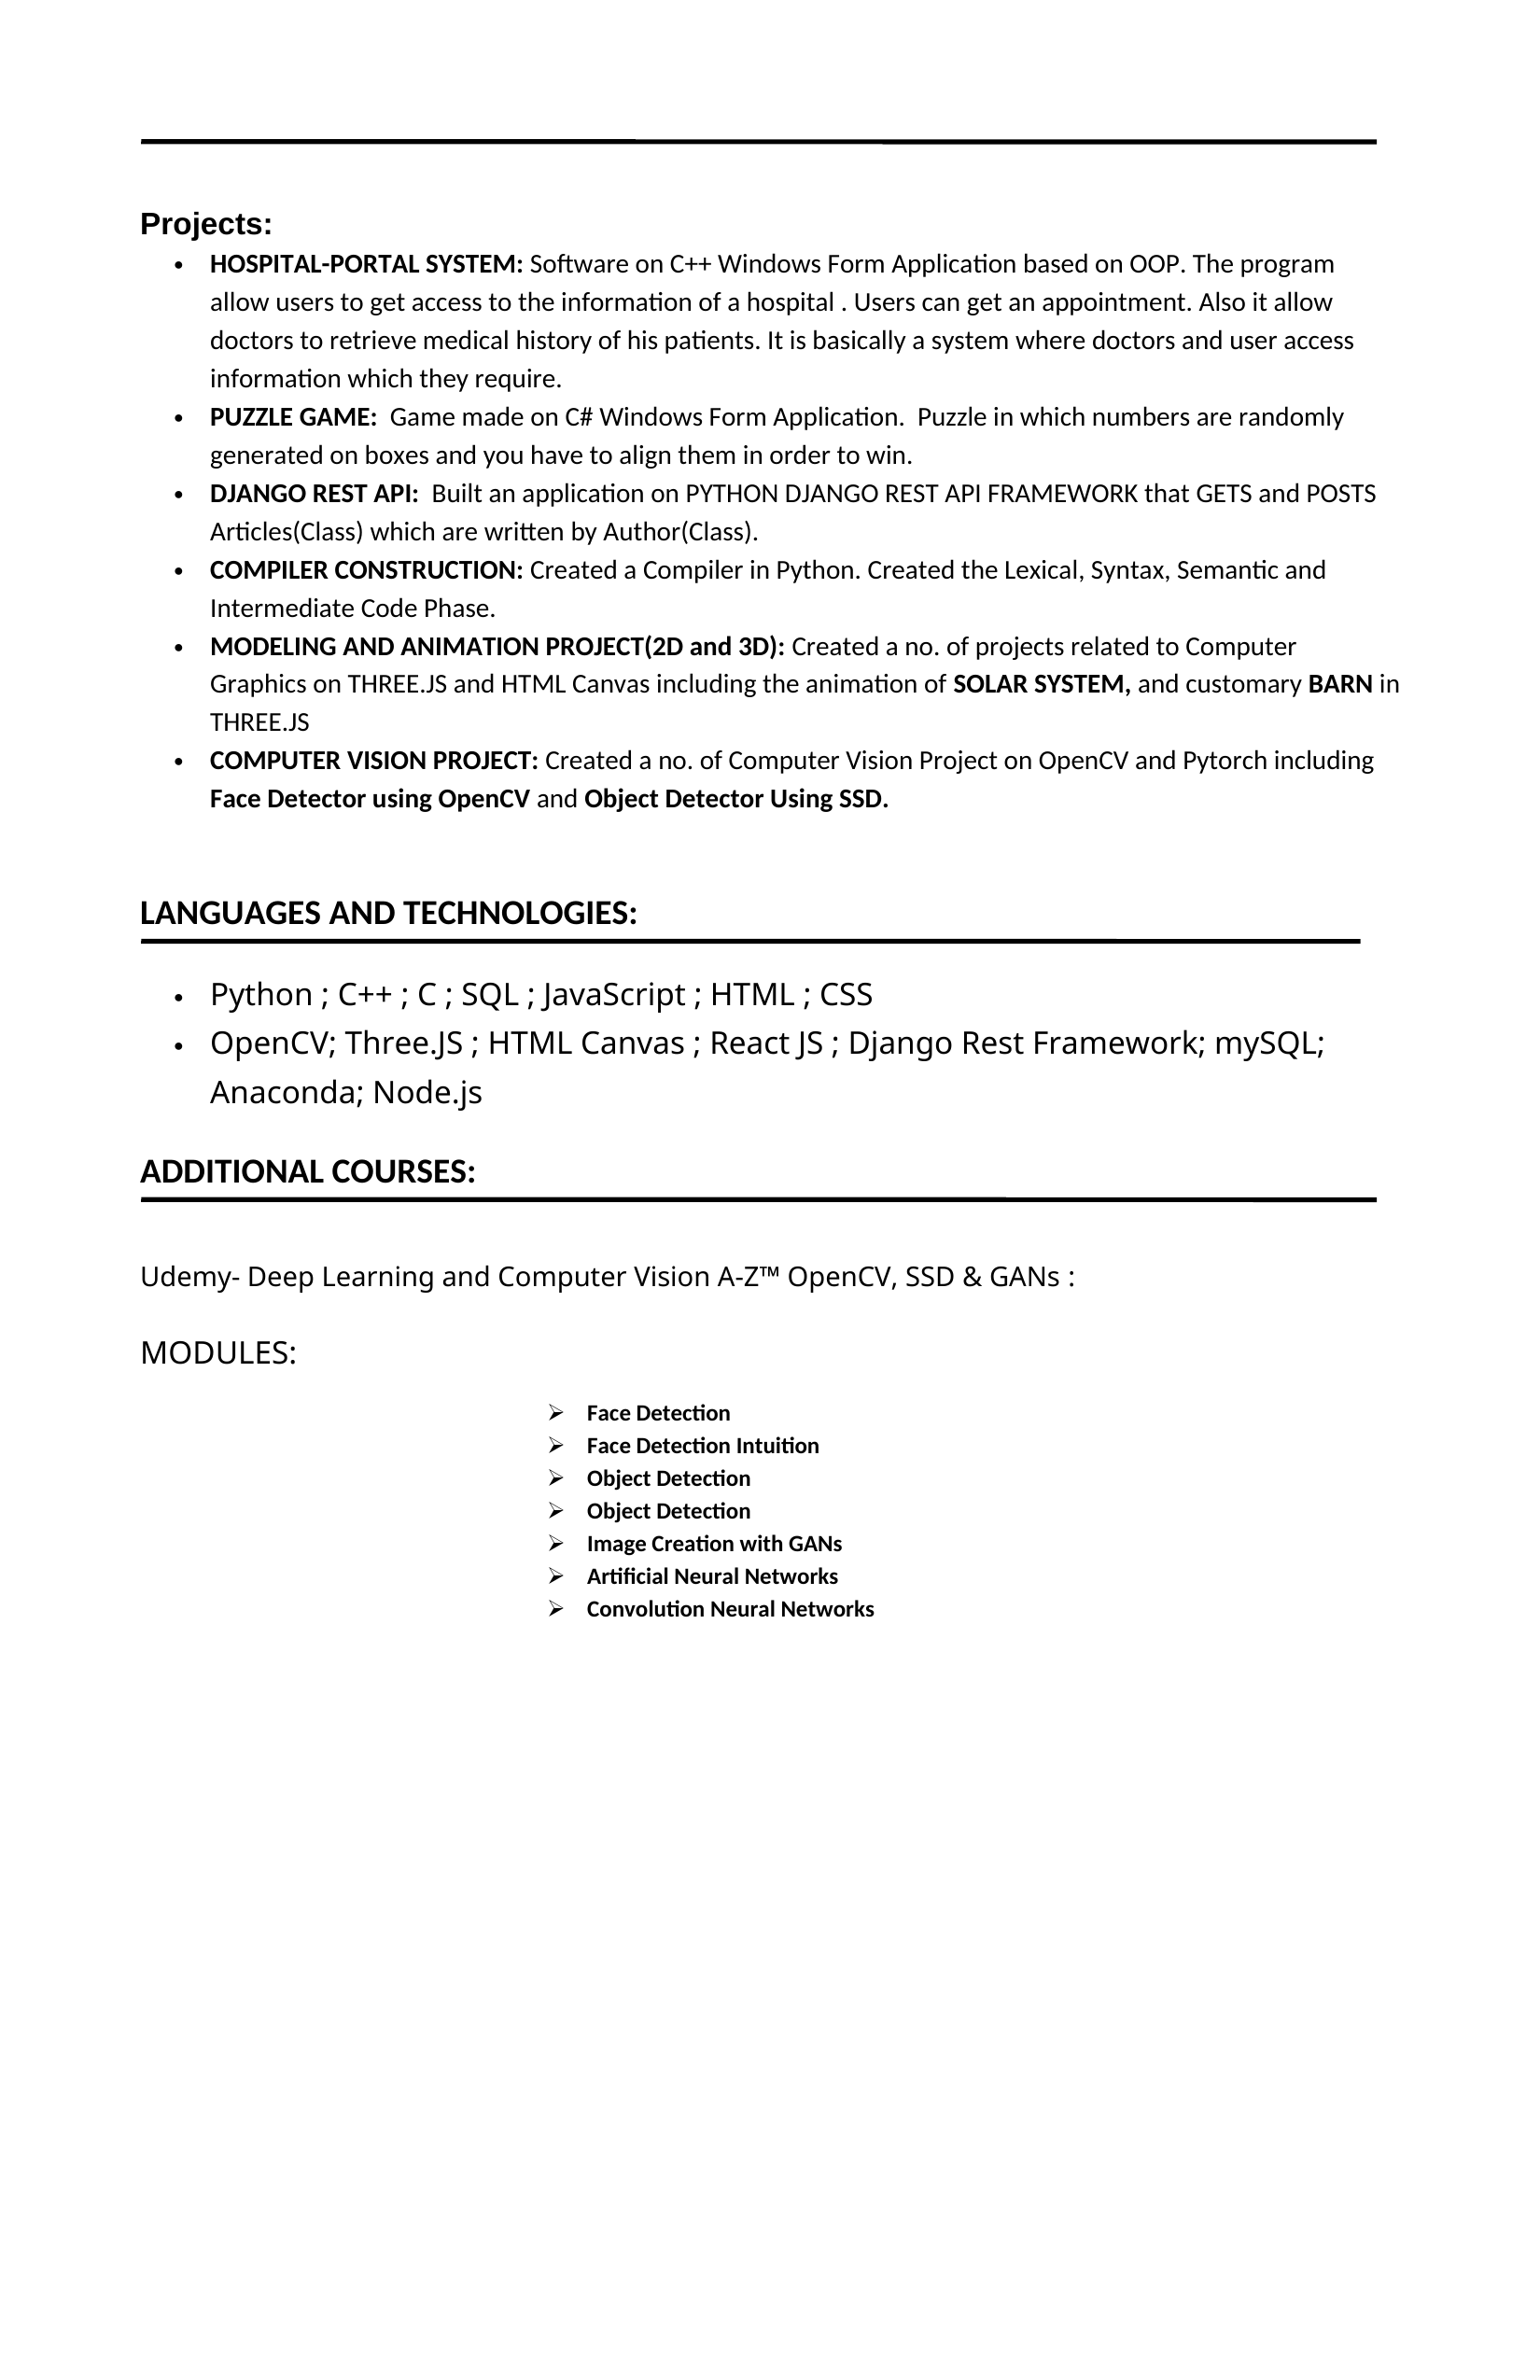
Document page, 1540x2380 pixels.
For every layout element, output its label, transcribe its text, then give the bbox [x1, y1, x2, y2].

list Projects: [140, 205, 1400, 241]
list ADDITIONAL COURSES: [140, 1149, 1400, 1192]
list Image Creation with GANs [547, 1530, 1400, 1558]
list Artificial Neural Networks [547, 1562, 1400, 1590]
list HOSPITAL-PORTAL SYSTEM: Software on C++ Windows Form Application based on OOP. The program allow users to get access to the information of a hospital . Users can get an appointment. Also it allow doctors to retrieve medical history of his patients. It is basically a system where doctors and user access information which they require. [175, 246, 1400, 395]
list Face Detection Intuition [547, 1432, 1400, 1460]
list MODULES: [140, 1331, 1400, 1373]
list Python ; C++ ; C ; SQL ; JavaScript ; HTML ; CSS [175, 973, 1400, 1015]
list PUZZLE GAME: Game made on C# Windows Form Application. Puzzle in which numbers are randomly generated on boxes and you have to align them in order to win. [175, 399, 1400, 470]
list Udemy- Deep Learning and Computer Vision A-Z™ OpenCV, SSD & GANs : [140, 1258, 1400, 1295]
list DJANGO REST API: Built an application on PYTHON DJANGO REST API FRAMEWORK that GETS and POSTS Articles(Class) which are written by Author(Class). [175, 476, 1400, 547]
list LANGUAGES AND TECHNOLOGIES: [140, 890, 1400, 933]
list Face Detection [547, 1399, 1400, 1427]
list Object Detection [547, 1464, 1400, 1492]
list COMPUTER VISION PROJECT: Created a no. of Computer Vision Project on OpenCV and Pytorch including Face Detector using OpenCV and Object Detector Using SSD. [175, 743, 1400, 815]
list Object Detection [547, 1497, 1400, 1525]
list OpenCV; Three.JS ; HTML Canvas ; React JS ; Django Rest Framework; mySQL; Anaconda; Node.js [175, 1021, 1400, 1113]
list Convolution Neural Networks [547, 1595, 1400, 1623]
list MODELING AND ANIMATION PROJECT(2D and 3D): Created a no. of projects related to Computer Graphics on THREE.JS and HTML Canvas including the animation of SOLAR SYSTEM, and customary BARN in THREE.JS [175, 629, 1400, 738]
list COMPILER CONSTRUCTION: Created a Compiler in Python. Created the Lexical, Syntax, Semantic and Intermediate Code Phase. [175, 553, 1400, 623]
